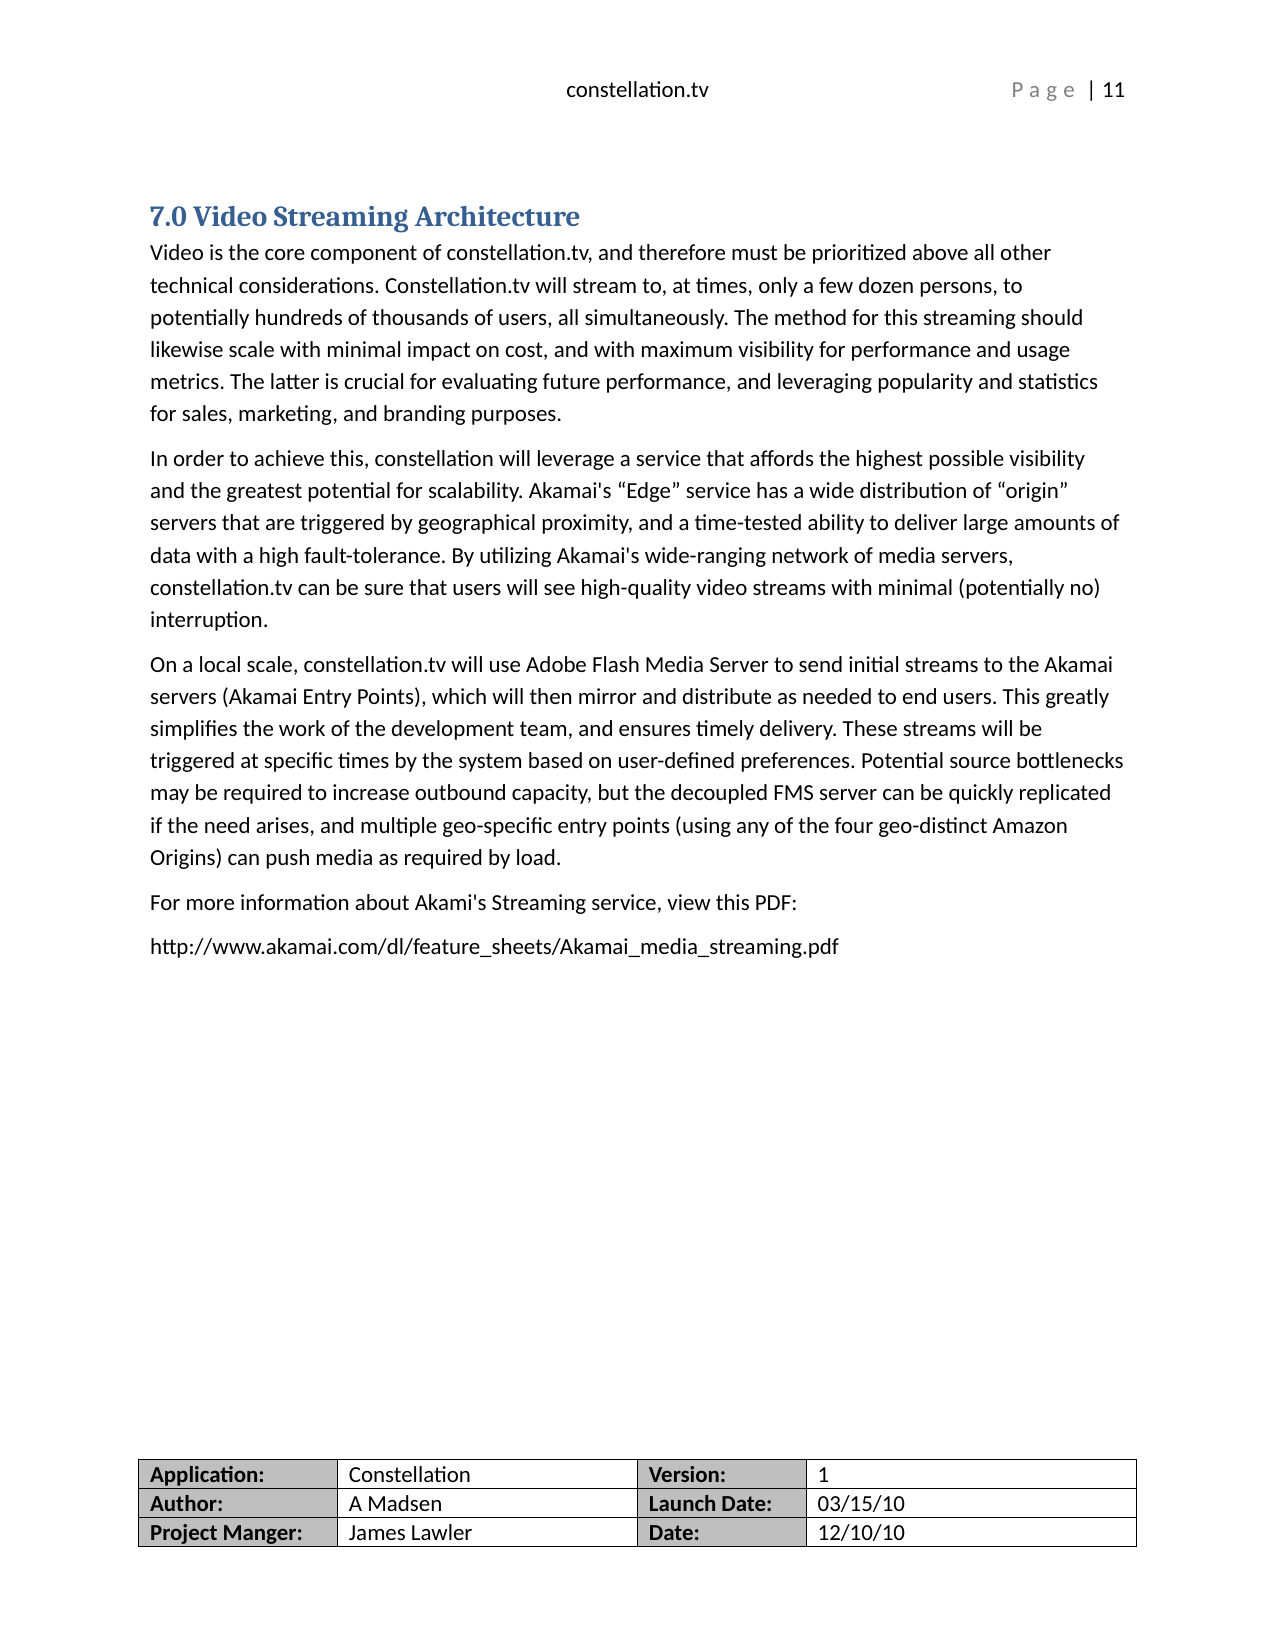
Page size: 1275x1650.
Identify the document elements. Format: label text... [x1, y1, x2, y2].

text On a local scale, constellation.tv will use Adobe Flash Media Server to send initial streams to the Akamai servers (Akamai Entry Points), which will then mirror and distribute as needed to end users. This greatly simplifies the work of the development team, and ensures timely delivery. These streams will be triggered at specific times by the system based on user-defined preferences. Potential source bottlenecks may be required to increase outbound capacity, but the decoupled FMS server can be quickly replicated if the need arises, and multiple geo-specific entry points (using any of the four geo-distinct Amazon Origins) can push media as required by load. [150, 650, 1125, 871]
text Video is the core component of constellation.tv, and therefore must be prioritized above all other technical considerations. Constellation.tv will stream to, at times, only a few dozen persons, to potentially hundreds of thousands of users, all simultaneously. The method for this streaming should likewise scale with minimal impact on cost, and with maximum visibility for performance and usage metrics. The latter is crucial for evaluating future performance, and leveraging popularity and statistics for sales, marketing, and branding purposes. [150, 238, 1125, 427]
text For more information about Akami's Streaming service, view this PDF: [150, 888, 1125, 916]
text In order to achieve this, constellation will leverage a service that affords the highest possible visibility and the greatest potential for scalability. Akamai's “Edge” service has a wide distribution of “origin” servers that are triggered by geographical proximity, and a time-tested ability to deliver large amounts of data with a high fault-tolerance. By utilizing Akamai's wide-ranging network of media servers, constellation.tv can be sure that users will see high-quality video streams with minimal (potentially no) interruption. [150, 444, 1125, 633]
subtitle 7.0 Video Streaming Architecture [150, 200, 1125, 233]
text http://www.akamai.com/dl/feature_sheets/Akamai_media_streaming.pdf [150, 932, 1125, 960]
